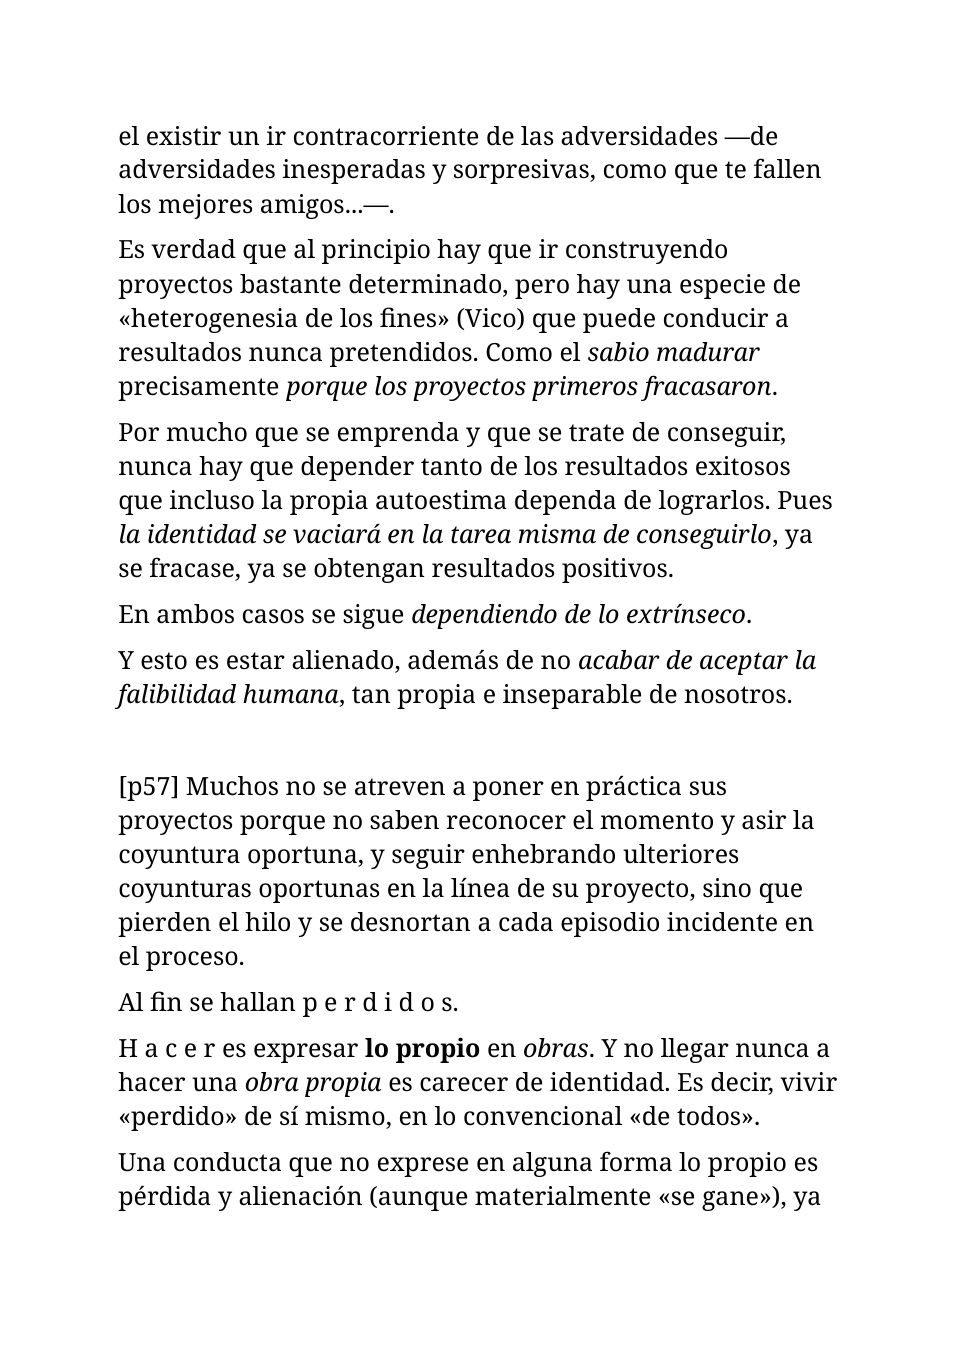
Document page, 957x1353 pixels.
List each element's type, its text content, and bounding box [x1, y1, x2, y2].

text Es verdad que al principio hay que ir construyendo proyectos bastante determinado, pero hay una especie de «heterogenesia de los fines» (Vico) que puede conducir a resultados nunca pretendidos. Como el sabio madurar precisamente porque los proyectos primeros fracasaron. [118, 232, 838, 402]
text Al fin se hallan p e r d i d o s. [118, 985, 838, 1019]
text Por mucho que se emprenda y que se trate de conseguir, nunca hay que depender tanto de los resultados exitosos que incluso la propia autoestima dependa de lograrlos. Pues la identidad se vaciará en la tarea misma de conseguirlo, ya se fracase, ya se obtengan resultados positivos. [118, 414, 838, 585]
text [p57] Muchos no se atreven a poner en práctica sus proyectos porque no saben reconocer el momento y asir la coyuntura oportuna, y seguir enhebrando ulteriores coyunturas oportunas en la línea de su proyecto, sino que pierden el hilo y se desnortan a cada episodio incidente en el proceso. [118, 768, 838, 973]
text H a c e r es expresar lo propio en obras. Y no llegar nunca a hacer una obra propia es carecer de identidad. Es decir, vivir «perdido» de sí mismo, en lo convencional «de todos». [118, 1031, 838, 1133]
text el existir un ir contracorriente de las adversidades —de adversidades inesperadas y sorpresivas, como que te fallen los mejores amigos...—. [118, 118, 838, 220]
text Y esto es estar alienado, además de no acabar de aceptar la falibilidad humana, tan propia e inseparable de nosotros. [118, 642, 838, 711]
text En ambos casos se sigue dependiendo de lo extrínseco. [118, 597, 838, 631]
text Una conducta que no exprese en alguna forma lo propio es pérdida y alienación (aunque materialmente «se gane»), ya [118, 1145, 838, 1213]
